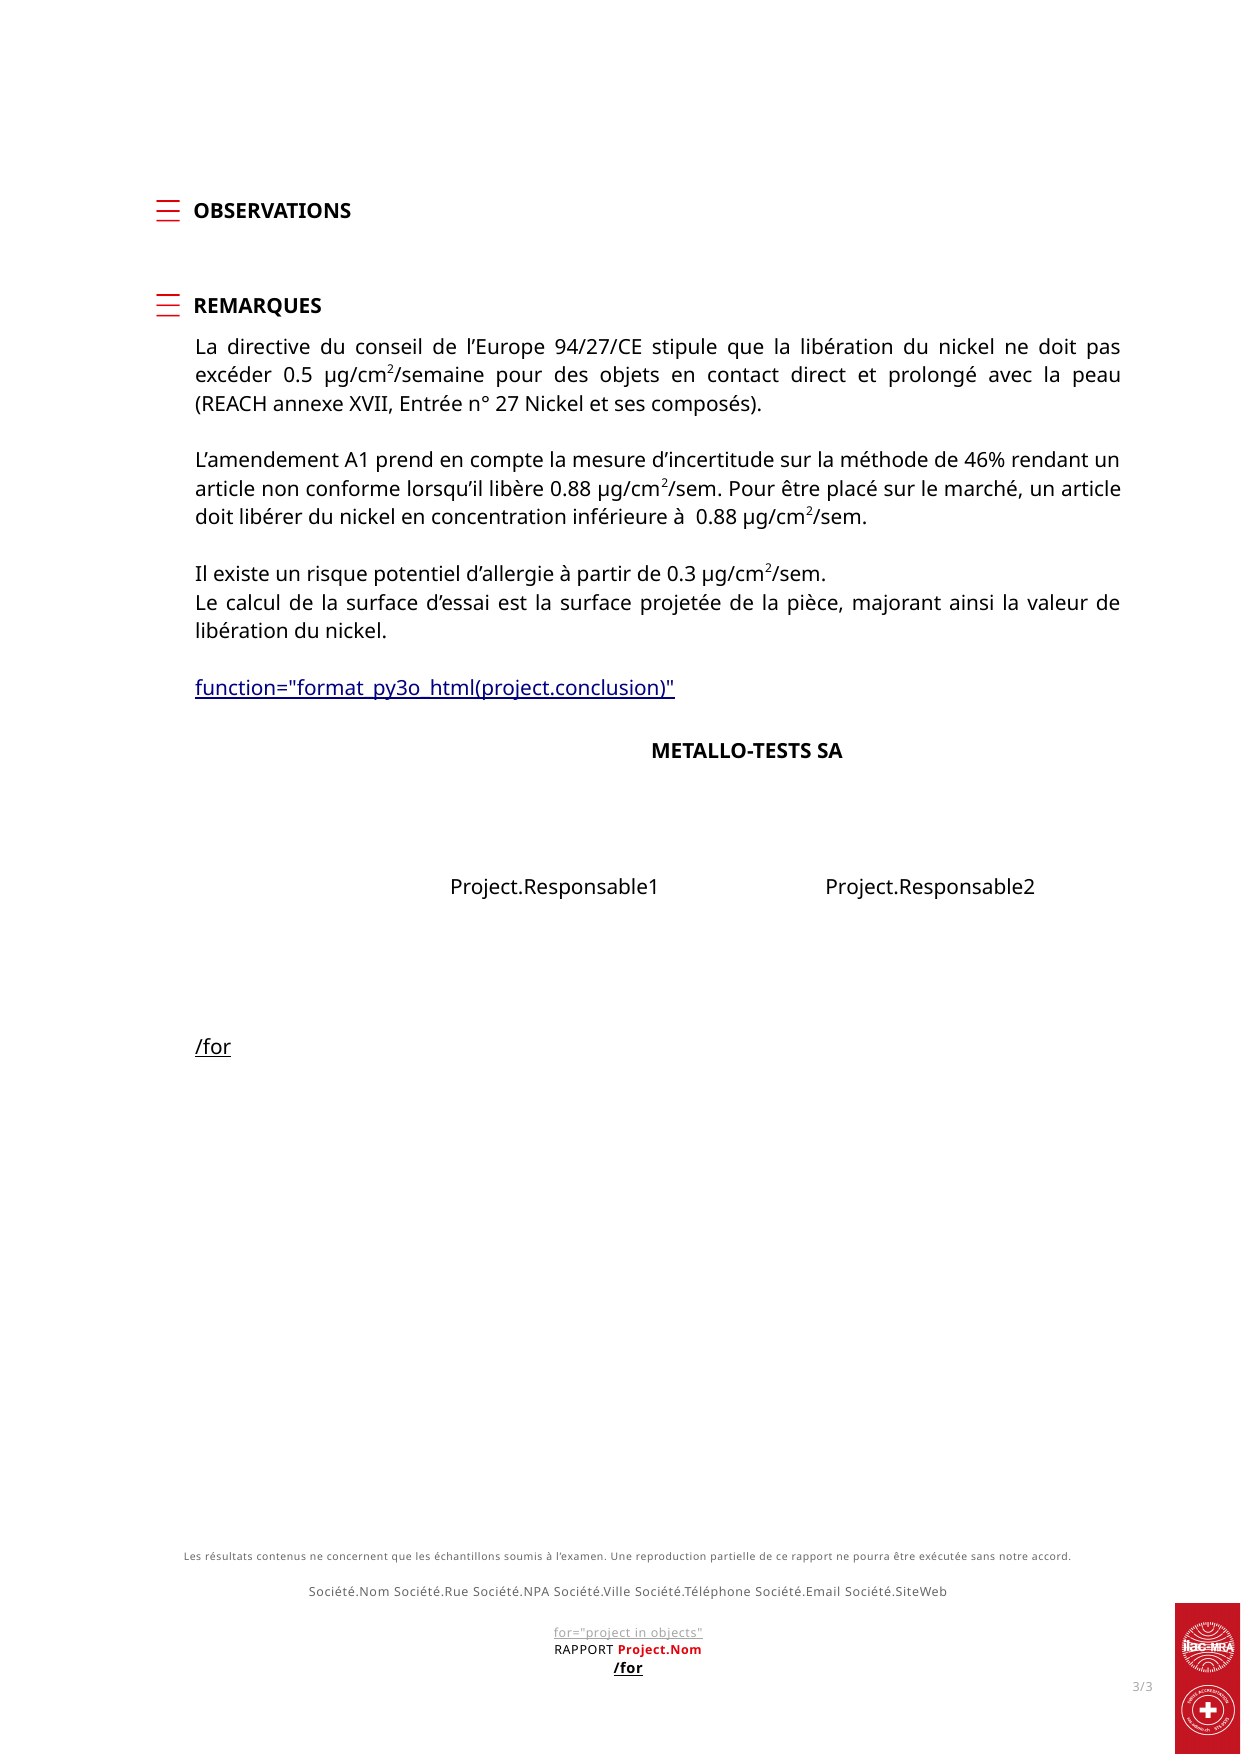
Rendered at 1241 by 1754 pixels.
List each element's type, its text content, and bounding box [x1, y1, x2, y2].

table_header [161, 730, 371, 770]
table_cell Project.Responsable1 [371, 867, 738, 907]
table_cell [161, 907, 371, 946]
text Il existe un risque potentiel d’allergie à partir de 0.3 μg/cm2/sem. [195, 559, 1122, 588]
picture [156, 293, 180, 317]
text function="format_py3o_html(project.conclusion)" [195, 673, 1122, 702]
text L’amendement A1 prend en compte la mesure d’incertitude sur la méthode de 46% rendant un article non conforme lorsqu’il libère 0.88 μg/cm2/sem. Pour être placé sur le marché, un article doit libérer du nickel en concentration inférieure à 0.88 μg/cm2/sem. [195, 446, 1122, 531]
table_header METALLO-TESTS SA [371, 730, 1122, 770]
table_cell [371, 907, 738, 946]
text /for [195, 1032, 1122, 1060]
subtitle OBSERVATIONS [156, 197, 1122, 225]
table_cell [738, 907, 1122, 946]
table_cell Project.Responsable2 [738, 867, 1122, 907]
picture [1175, 1603, 1241, 1754]
table_cell [161, 867, 371, 907]
subtitle REMARQUES [156, 291, 1122, 319]
table_cell [161, 770, 371, 867]
text Le calcul de la surface d’essai est la surface projetée de la pièce, majorant ainsi la valeur de libération du nickel. [195, 588, 1122, 645]
table_cell [738, 770, 1122, 867]
text La directive du conseil de l’Europe 94/27/CE stipule que la libération du nickel ne doit pas excéder 0.5 μg/cm2/semaine pour des objets en contact direct et prolongé avec la peau (REACH annexe XVII, Entrée n° 27 Nickel et ses composés). [195, 332, 1122, 417]
picture [156, 199, 180, 222]
table_cell [371, 770, 738, 867]
